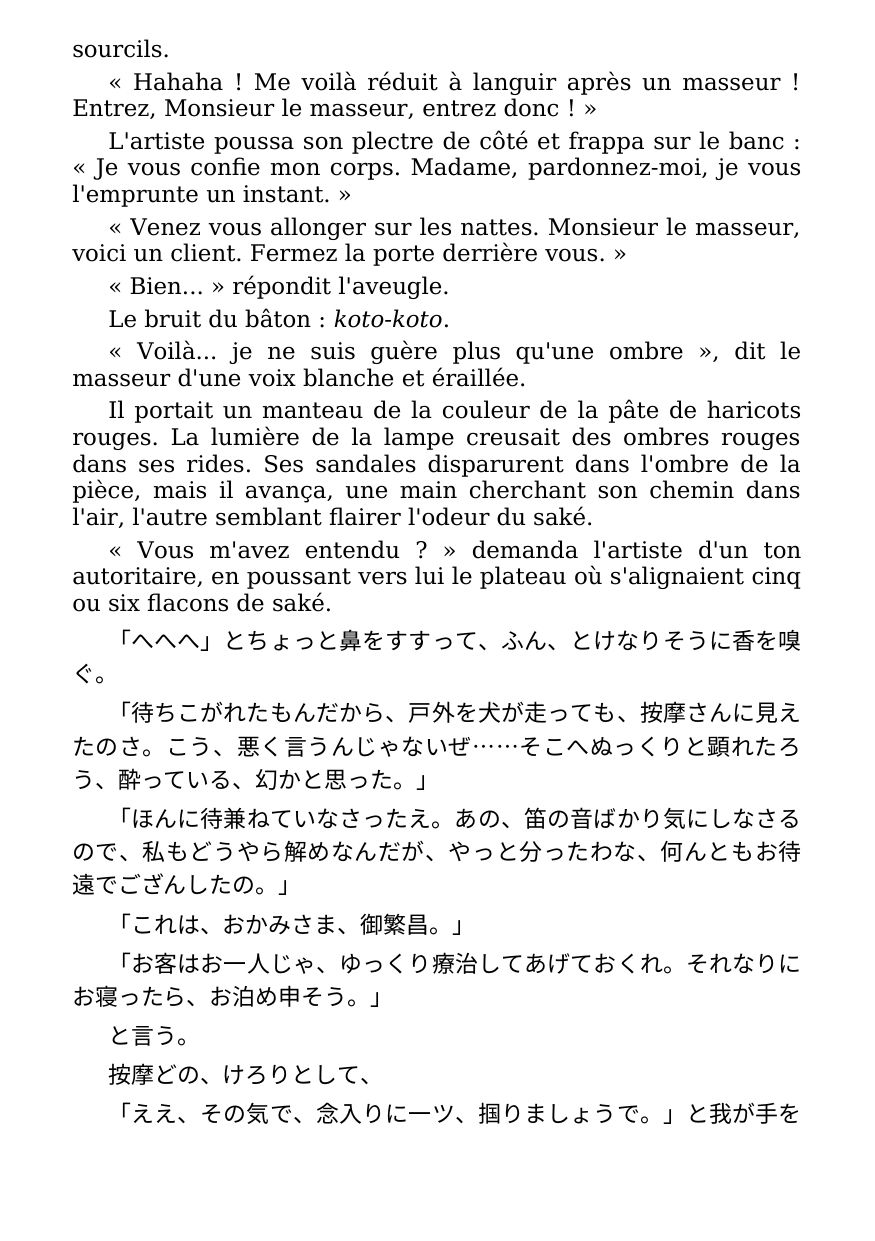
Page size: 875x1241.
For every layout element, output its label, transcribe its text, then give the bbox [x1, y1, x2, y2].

text « Vous m'avez entendu ? » demanda l'artiste d'un ton autoritaire, en poussant vers lui le plateau où s'alignaient cinq ou six flacons de saké. [72, 537, 802, 617]
text 按摩どの、けろりとして、 [72, 1057, 802, 1090]
text 「お客はお一人じゃ、ゆっくり療治してあげておくれ。それなりにお寝ったら、お泊め申そう。」 [72, 946, 802, 1012]
text 「これは、おかみさま、御繁昌。」 [72, 906, 802, 940]
text 「ええ、その気で、念入りに一ツ、掴りましょうで。」と我が手を [72, 1096, 802, 1129]
text Le bruit du bâton : koto-koto. [72, 306, 802, 332]
text Il portait un manteau de la couleur de la pâte de haricots rouges. La lumière de la lampe creusait des ombres rouges dans ses rides. Ses sandales disparurent dans l'ombre de la pièce, mais il avança, une main cherchant son chemin dans l'air, l'autre semblant flairer l'odeur du saké. [72, 398, 802, 531]
text 「へへへ」とちょっと鼻をすすって、ふん、とけなりそうに香を嗅ぐ。 [72, 623, 802, 689]
text « Voilà... je ne suis guère plus qu'une ombre », dit le masseur d'une voix blanche et éraillée. [72, 338, 802, 392]
text と言う。 [72, 1018, 802, 1051]
text « Bien... » répondit l'aveugle. [72, 273, 802, 300]
text « Hahaha ! Me voilà réduit à languir après un masseur ! Entrez, Monsieur le masseur, entrez donc ! » [72, 69, 802, 122]
text 「待ちこがれたもんだから、戸外を犬が走っても、按摩さんに見えたのさ。こう、悪く言うんじゃないぜ……そこへぬっくりと顕れたろう、酔っている、幻かと思った。」 [72, 695, 802, 795]
text sourcils. [72, 36, 802, 63]
text 「ほんに待兼ねていなさったえ。あの、笛の音ばかり気にしなさるので、私もどうやら解めなんだが、やっと分ったわな、何んともお待遠でござんしたの。」 [72, 801, 802, 901]
text « Venez vous allonger sur les nattes. Monsieur le masseur, voici un client. Fermez la porte derrière vous. » [72, 214, 802, 267]
text L'artiste poussa son plectre de côté et frappa sur le banc : « Je vous confie mon corps. Madame, pardonnez-moi, je vous l'emprunte un instant. » [72, 128, 802, 208]
